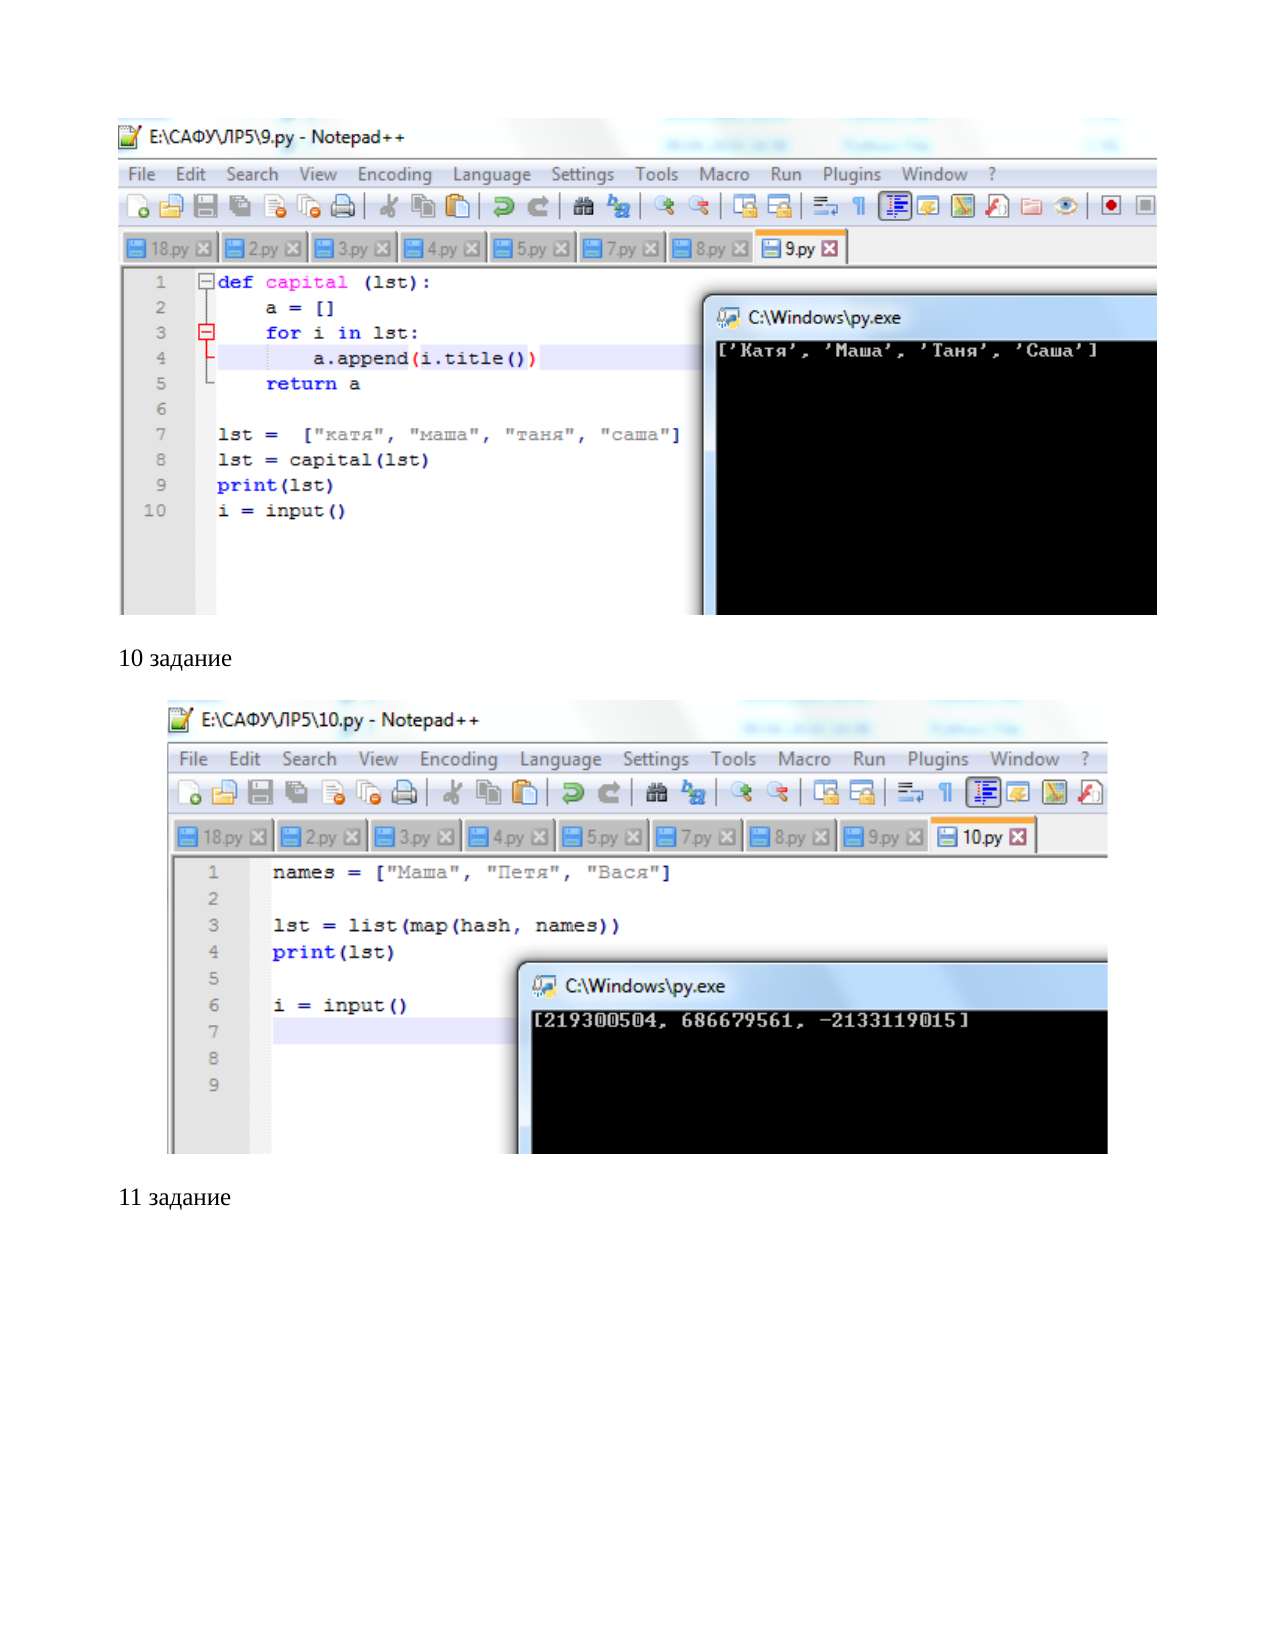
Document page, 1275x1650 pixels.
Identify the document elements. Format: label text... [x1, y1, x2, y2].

text 10 задание [118, 643, 1157, 672]
text 11 задание [118, 1182, 1157, 1211]
picture [167, 700, 1108, 1154]
picture [118, 118, 1157, 615]
